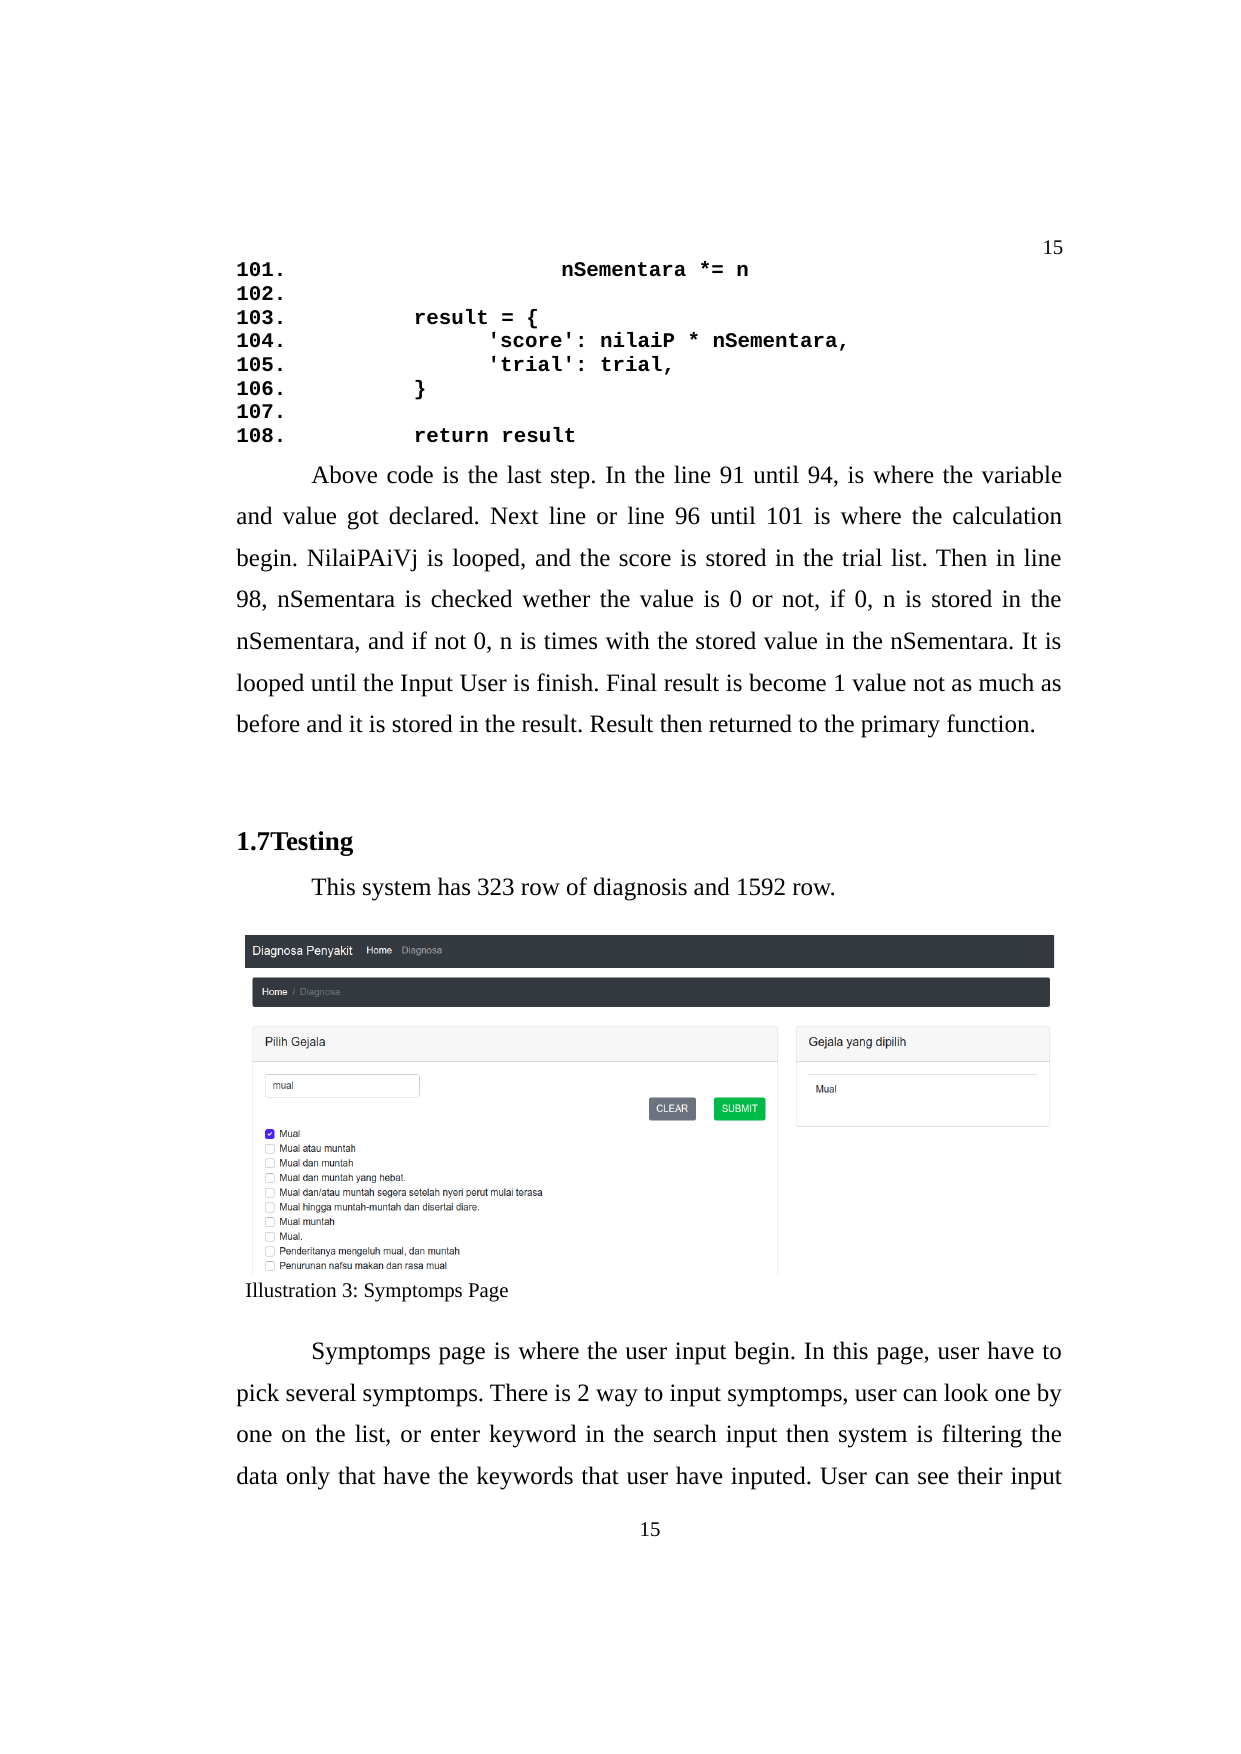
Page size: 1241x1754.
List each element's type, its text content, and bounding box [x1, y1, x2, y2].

picture [245, 935, 1055, 1275]
list 'trial': trial, [236, 354, 1063, 378]
list Testing [236, 826, 1063, 856]
text This system has 323 row of diagnosis and 1592 row. [236, 873, 1063, 901]
list result = { [236, 307, 1063, 330]
list } [236, 378, 1063, 401]
text Symptomps page is where the user input begin. In this page, user have to pick several symptomps. There is 2 way to input symptomps, user can look one by one on the list, or enter keyword in the search input then system is filtering the data only that have the keywords that user have inputed. User can see their input [236, 927, 1063, 1489]
text Above code is the last step. In the line 91 until 94, is where the variable and value got declared. Next line or line 96 until 101 is where the calculation begin. NilaiPAiVj is looped, and the score is stored in the trial list. Then in line 98, nSementara is checked wether the value is 0 or not, if 0, n is stored in the nSementara, and if not 0, n is times with the stored value in the nSementara. It is looped until the Input User is finish. Final result is become 1 value not as much as before and it is stored in the result. Result then returned to the primary function. [236, 461, 1063, 738]
list return result [236, 425, 1063, 448]
text Illustration 3: Symptomps Page [245, 1275, 1054, 1302]
list nSementara *= n [236, 259, 1063, 283]
list 'score': nilaiP * nSementara, [236, 330, 1063, 354]
